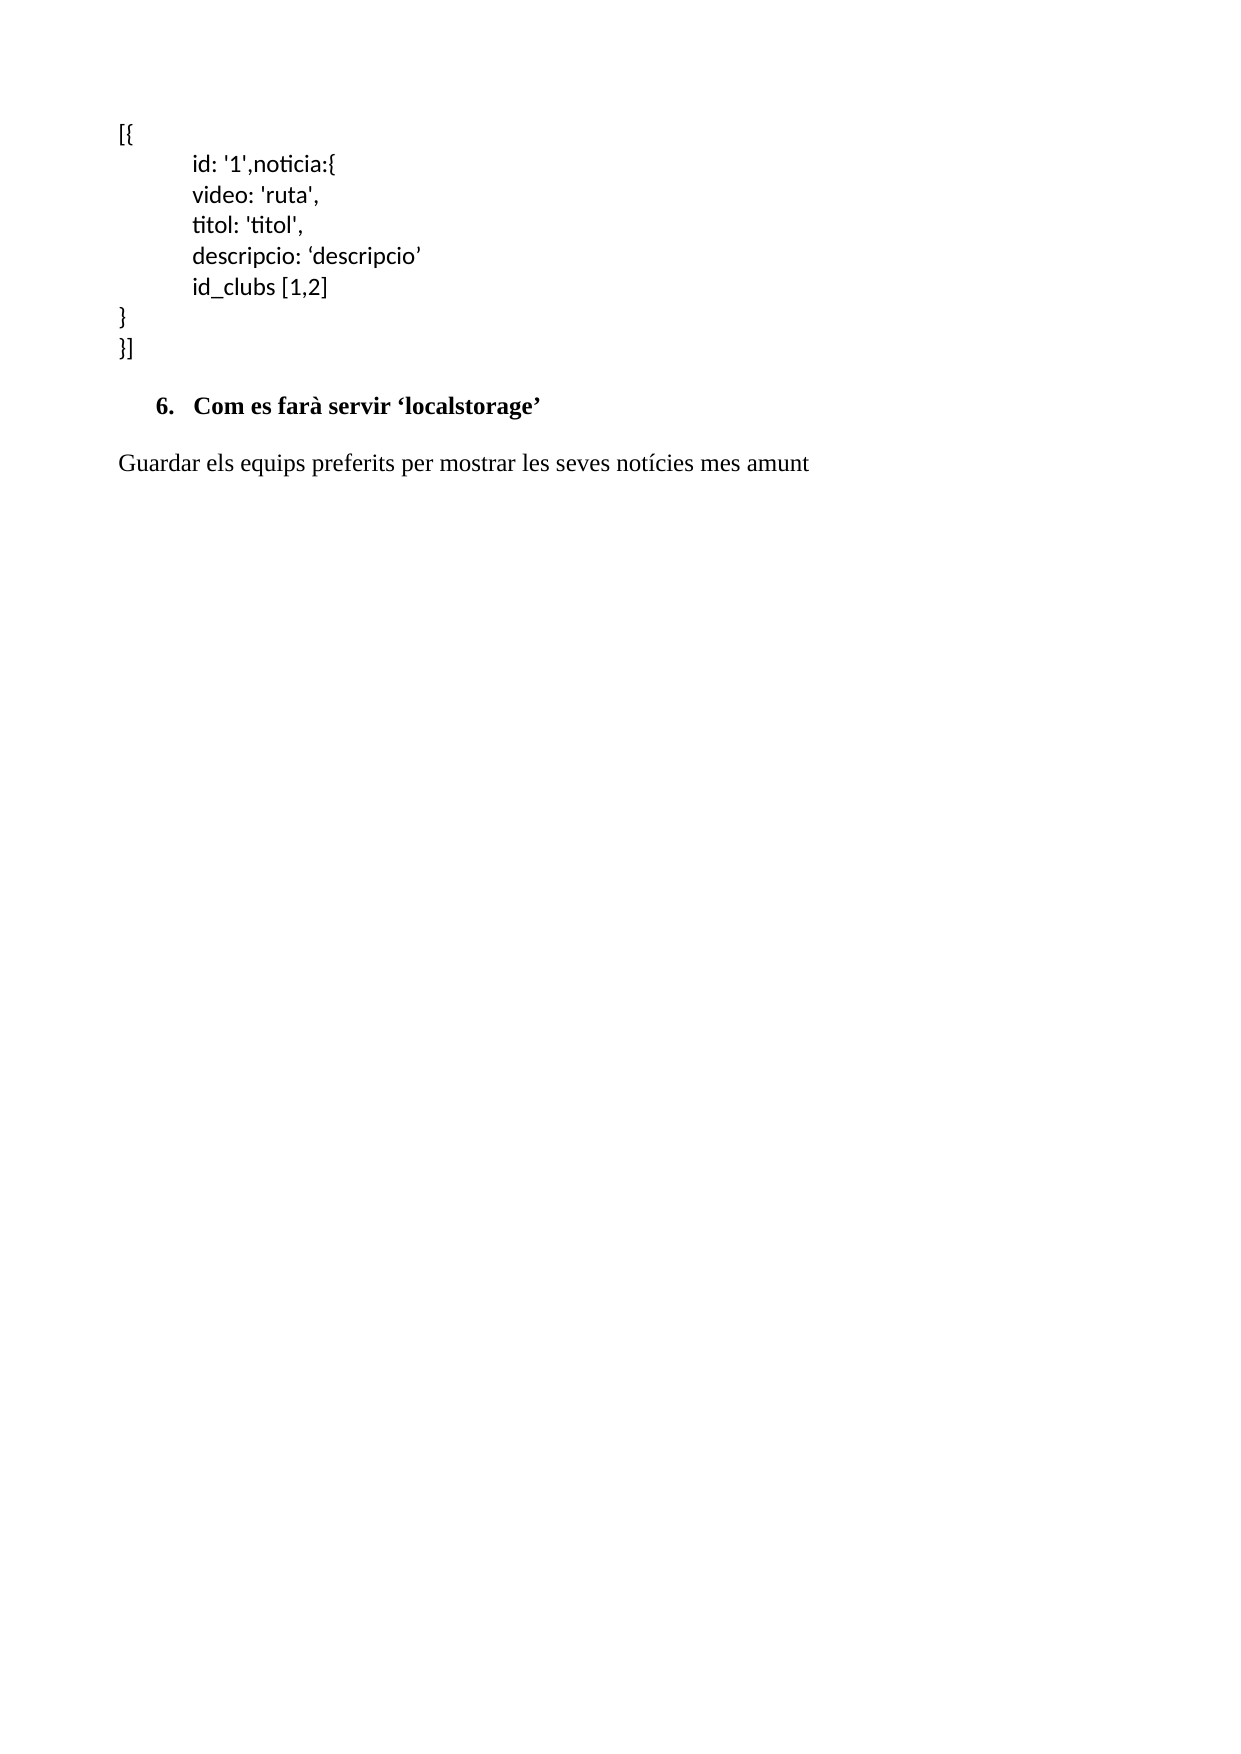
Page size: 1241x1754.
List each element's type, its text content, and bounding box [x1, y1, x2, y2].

list Com es farà servir ‘localstorage’ [156, 391, 1122, 420]
text descripcio: ‘descripcio’ [118, 240, 1122, 271]
text video: 'ruta', [118, 179, 1122, 210]
text titol: 'titol', [118, 210, 1122, 240]
text } [118, 301, 1122, 332]
text }] [118, 332, 1122, 362]
text id_clubs [1,2] [118, 271, 1122, 301]
text [{ [118, 118, 1122, 149]
text Guardar els equips preferits per mostrar les seves notícies mes amunt [118, 448, 1122, 477]
text id: '1',noticia:{ [118, 149, 1122, 179]
